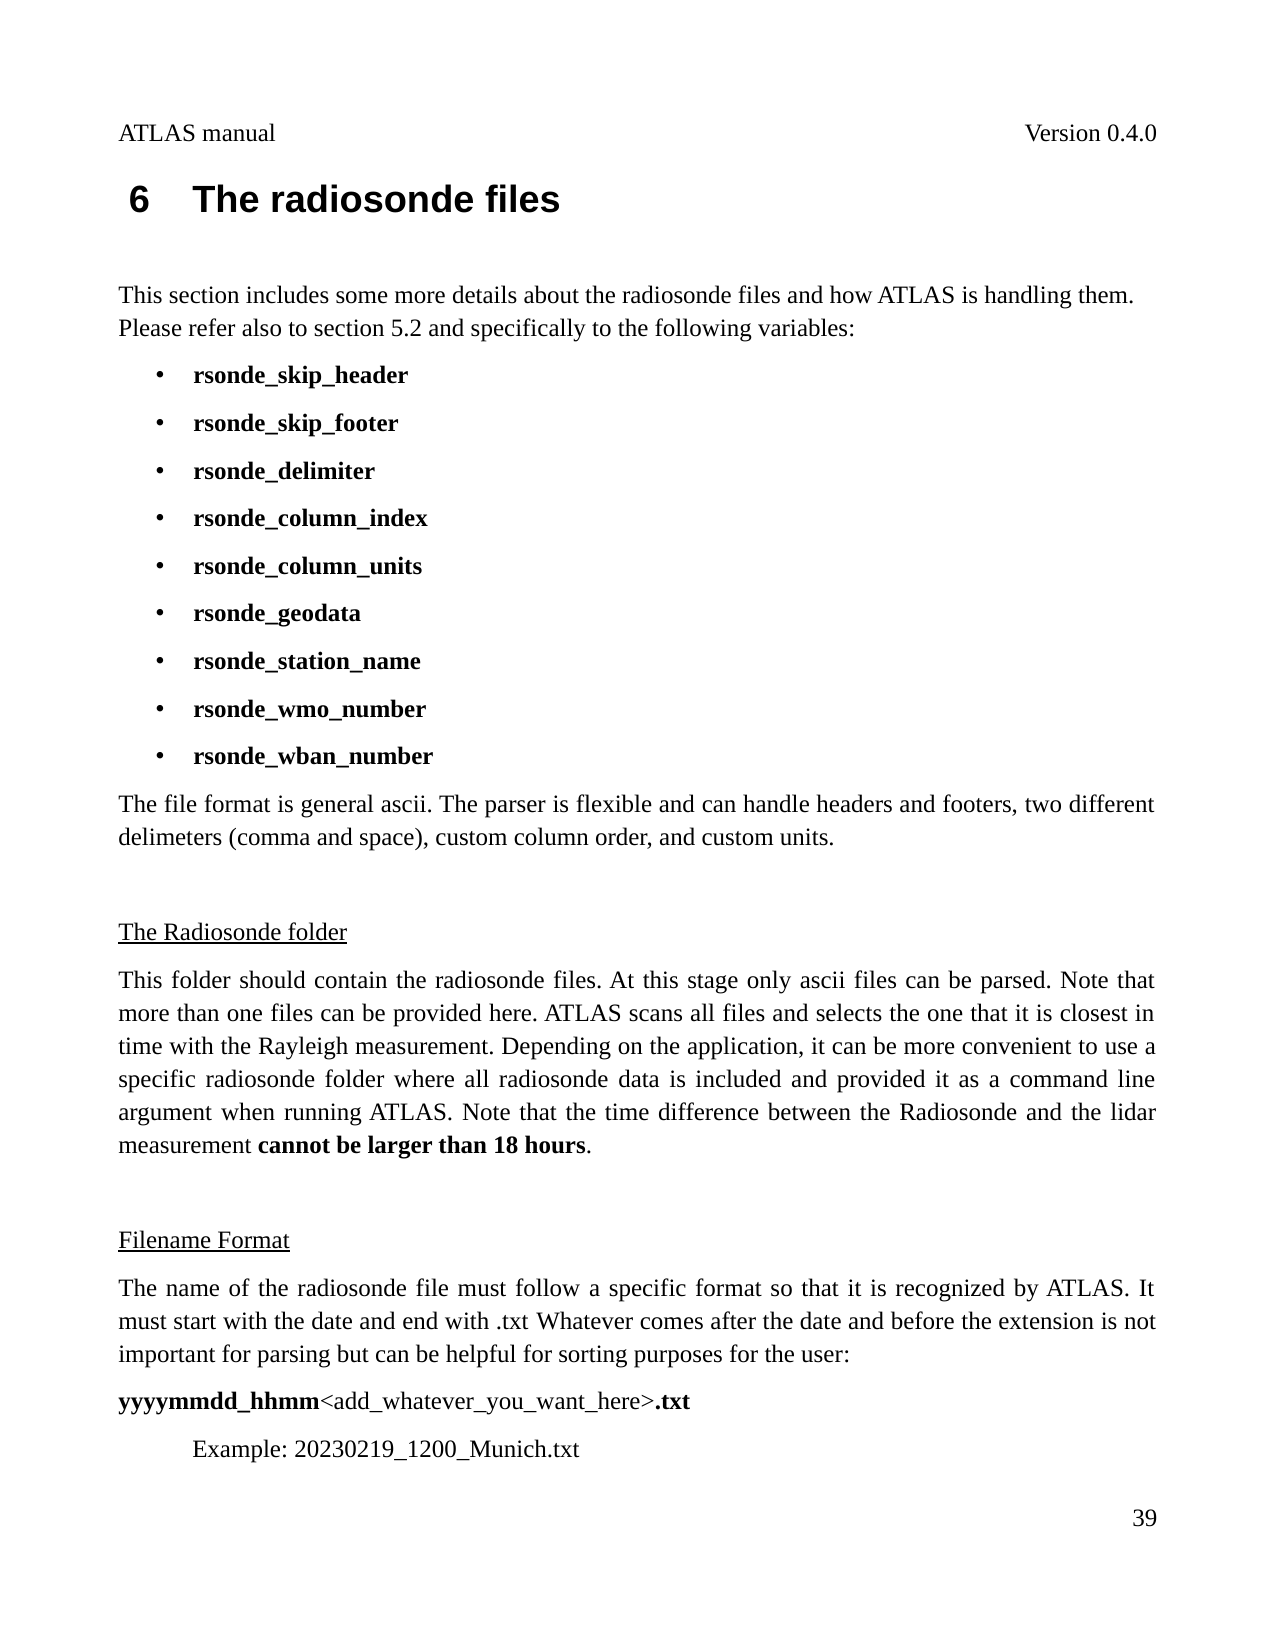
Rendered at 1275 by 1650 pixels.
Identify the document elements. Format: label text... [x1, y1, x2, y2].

list rsonde_wmo_number [156, 694, 1157, 722]
list rsonde_skip_header [156, 361, 1157, 389]
list rsonde_skip_footer [156, 408, 1157, 437]
text Filename Format [118, 1225, 1157, 1254]
text The Radiosonde folder [118, 917, 1157, 946]
text yyyymmdd_hhmm<add_whatever_you_want_here>.txt [118, 1386, 1157, 1415]
list rsonde_column_units [156, 551, 1157, 580]
list rsonde_column_index [156, 503, 1157, 532]
text The name of the radiosonde file must follow a specific format so that it is recognized by ATLAS. It must start with the date and end with .txt Whatever comes after the date and before the extension is not important for parsing but can be helpful for sorting purposes for the user: [118, 1273, 1157, 1367]
list rsonde_delimiter [156, 456, 1157, 484]
list rsonde_station_name [156, 646, 1157, 675]
subtitle The radiosonde files [118, 177, 1157, 221]
text This folder should contain the radiosonde files. At this stage only ascii files can be parsed. Note that more than one files can be provided here. ATLAS scans all files and selects the one that it is closest in time with the Rayleigh measurement. Depending on the application, it can be more convenient to use a specific radiosonde folder where all radiosonde data is included and provided it as a command line argument when running ATLAS. Note that the time difference between the Radiosonde and the lidar measurement cannot be larger than 18 hours. [118, 965, 1157, 1159]
text Example: 20230219_1200_Munich.txt [118, 1434, 1157, 1463]
text The file format is general ascii. The parser is flexible and can handle headers and footers, two different delimeters (comma and space), custom column order, and custom units. [118, 789, 1157, 851]
list rsonde_wban_number [156, 741, 1157, 770]
list rsonde_geodata [156, 598, 1157, 627]
text This section includes some more details about the radiosonde files and how ATLAS is handling them. Please refer also to section 5.2 and specifically to the following variables: [118, 280, 1157, 342]
